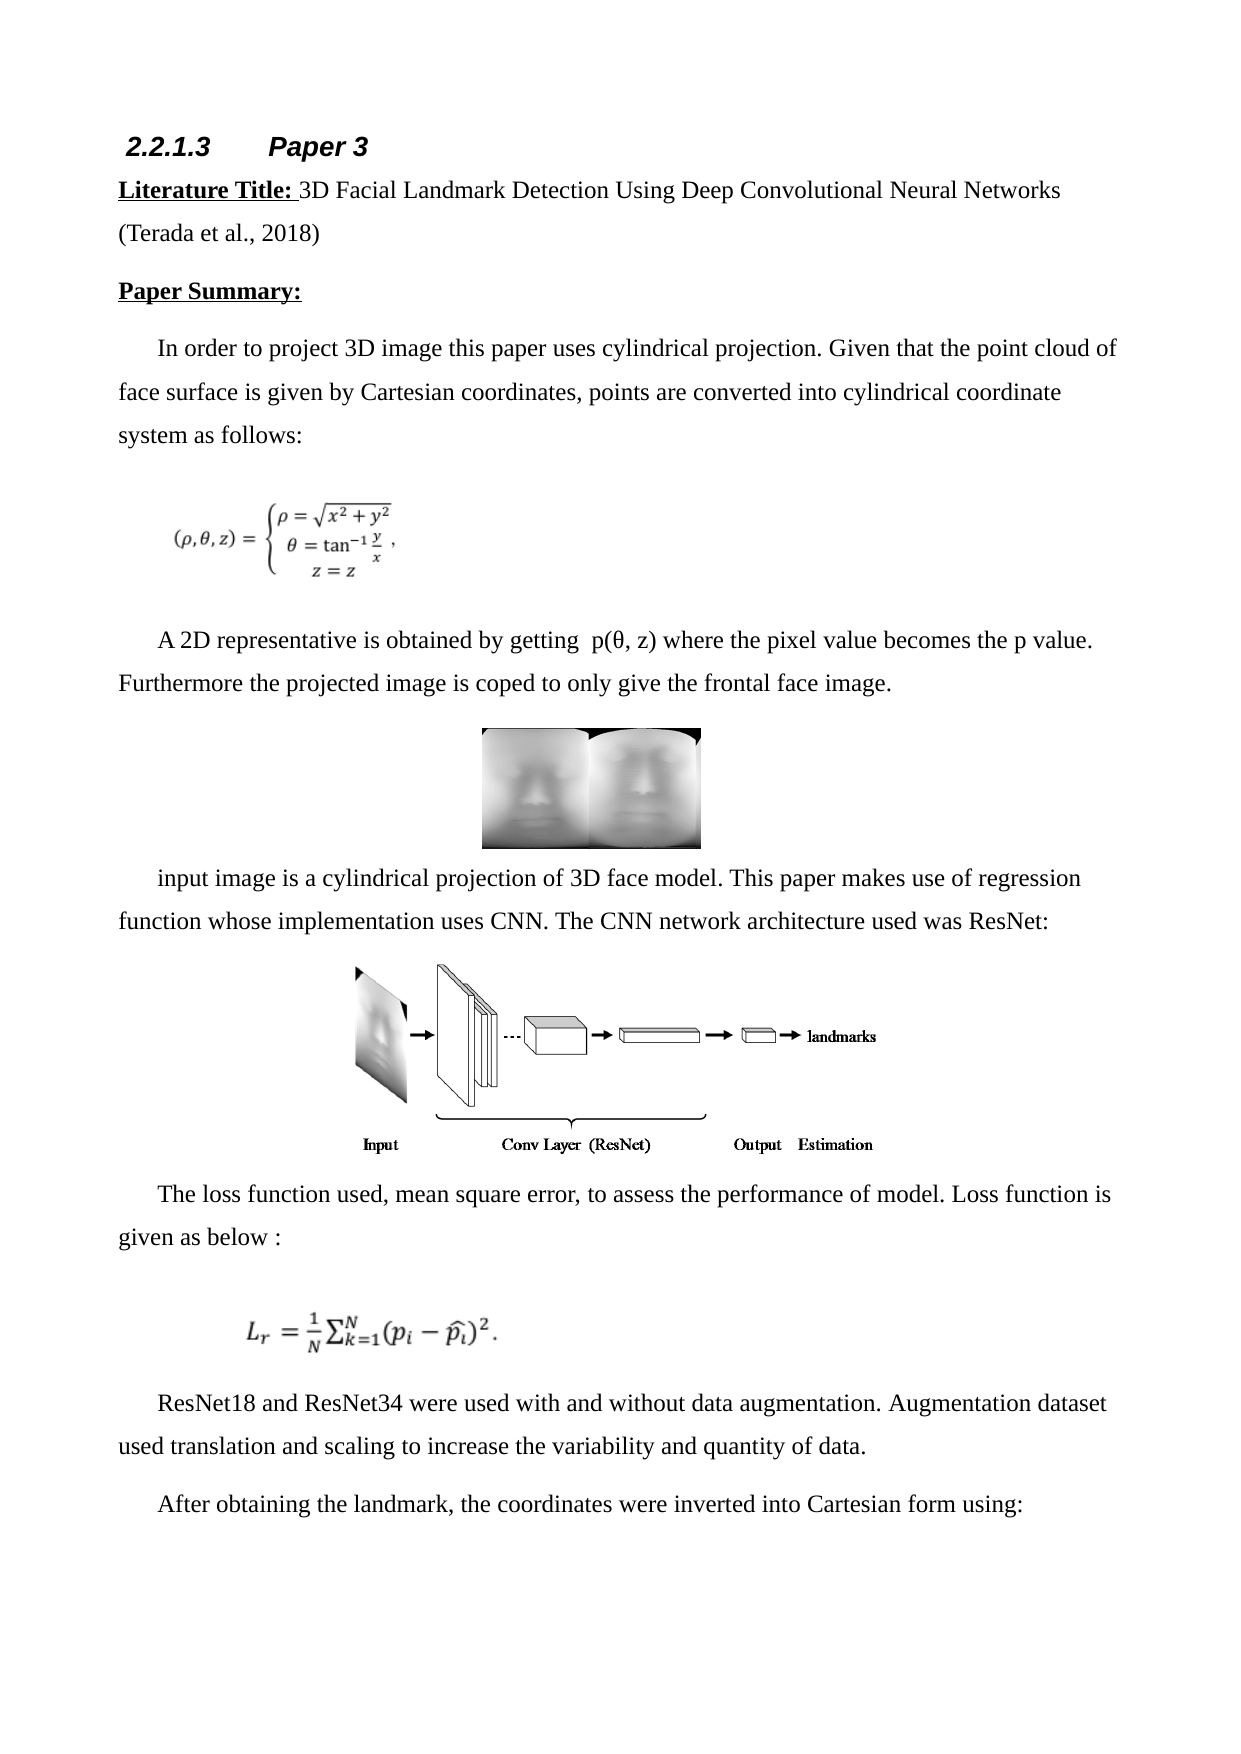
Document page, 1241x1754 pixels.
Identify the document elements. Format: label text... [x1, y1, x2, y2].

text A 2D representative is obtained by getting p(θ, z) where the pixel value becomes the p value. Furthermore the projected image is coped to only give the frontal face image. [118, 477, 1122, 697]
text input image is a cylindrical projection of 3D face model. This paper makes use of regression function whose implementation uses CNN. The CNN network architecture used was ResNet: [118, 726, 1122, 934]
text The loss function used, mean square error, to assess the performance of model. Loss function is given as below : [118, 963, 1122, 1251]
text In order to project 3D image this paper uses cylindrical projection. Given that the point cloud of face surface is given by Cartesian coordinates, points are converted into cylindrical coordinate system as follows: [118, 333, 1122, 448]
picture [316, 477, 433, 611]
text Paper Summary: [118, 276, 1122, 304]
text Literature Title: 3D Facial Landmark Detection Using Deep Convolutional Neural Networks (Terada et al., 2018) [118, 175, 1122, 247]
picture [481, 727, 701, 849]
picture [395, 1282, 508, 1374]
picture [352, 963, 888, 1165]
subtitle Paper 3 [118, 131, 1122, 162]
text ResNet18 and ResNet34 were used with and without data augmentation. Augmentation dataset used translation and scaling to increase the variability and quantity of data. [118, 1279, 1122, 1460]
text After obtaining the landmark, the coordinates were inverted into Cartesian form using: [118, 1489, 1122, 1518]
